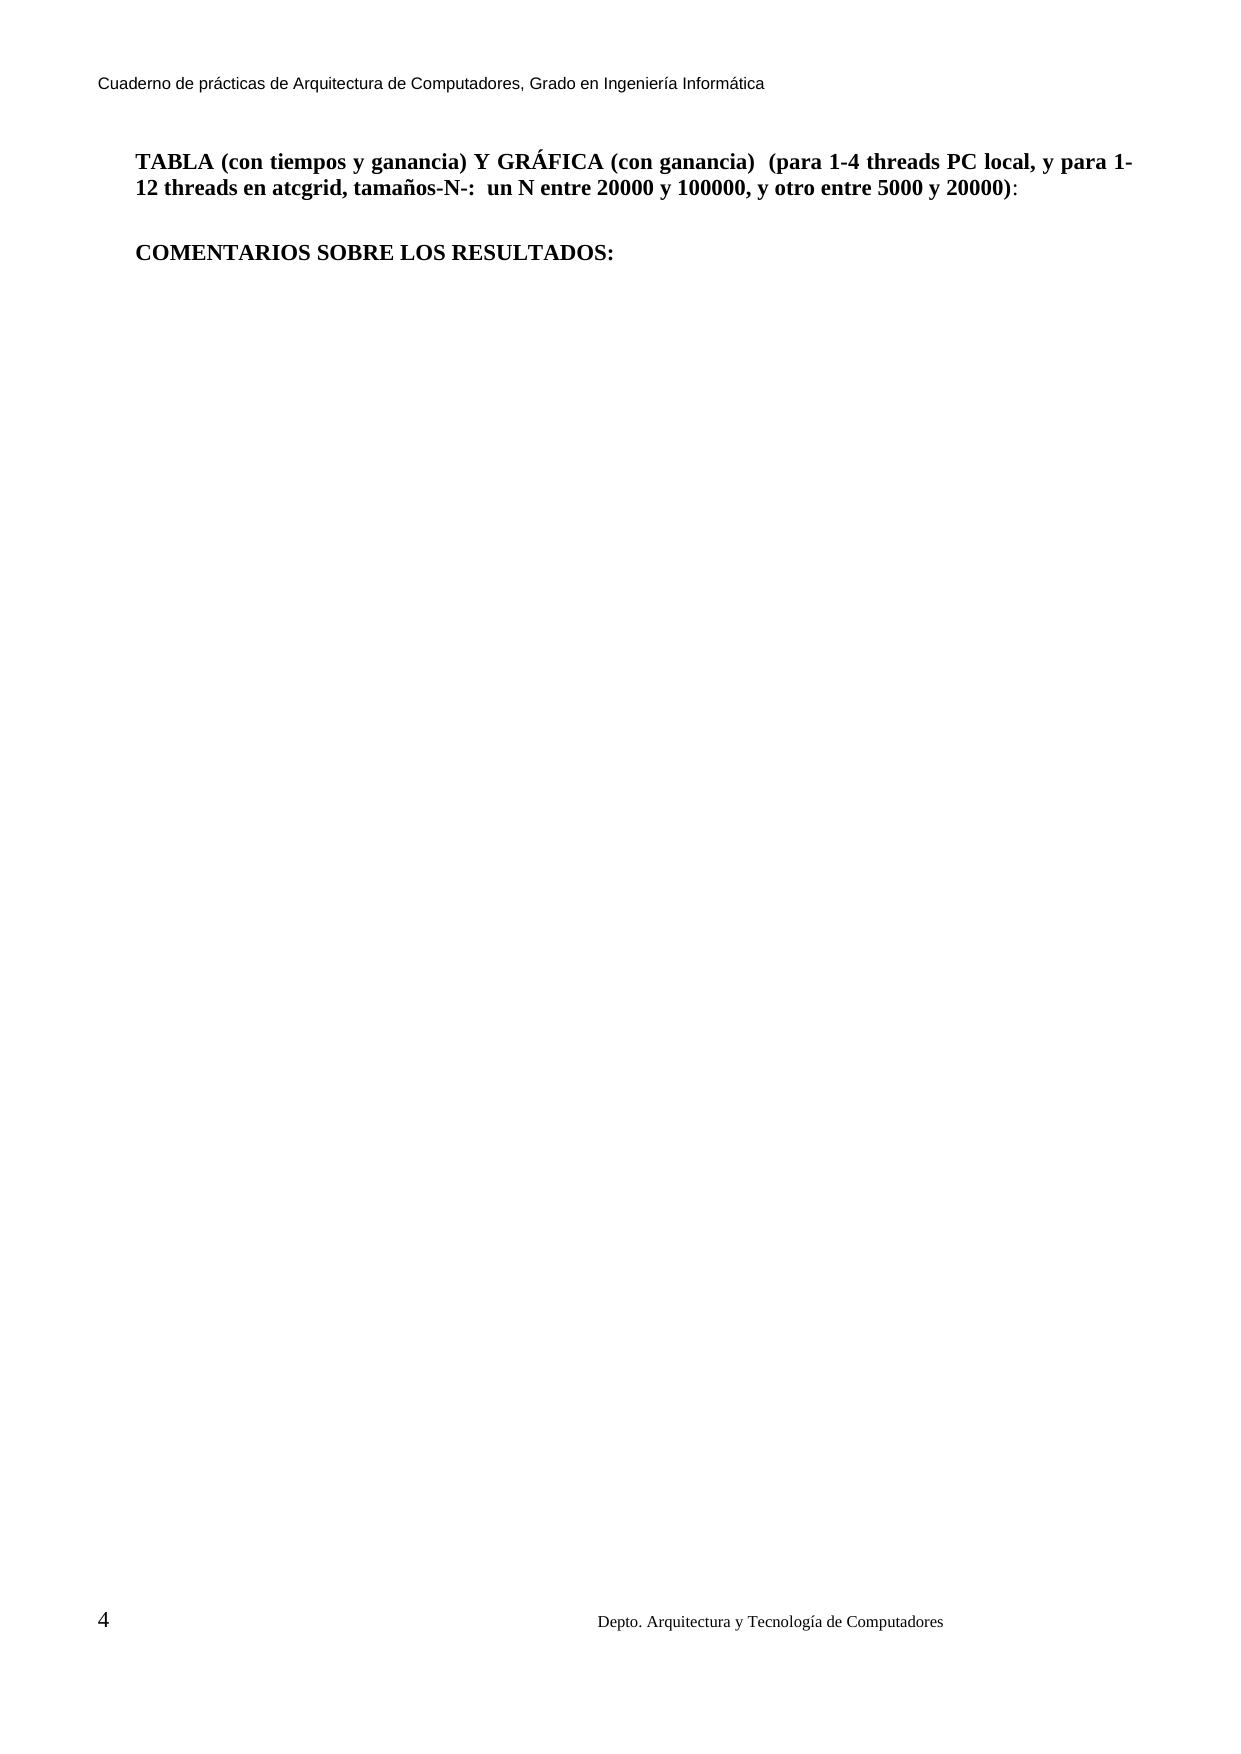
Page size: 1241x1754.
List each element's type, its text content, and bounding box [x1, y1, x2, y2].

text TABLA (con tiempos y ganancia) Y GRÁFICA (con ganancia) (para 1-4 threads PC local, y para 1-12 threads en atcgrid, tamaños-N-: un N entre 20000 y 100000, y otro entre 5000 y 20000): [135, 148, 1135, 200]
text COMENTARIOS SOBRE LOS RESULTADOS: [98, 239, 1135, 266]
